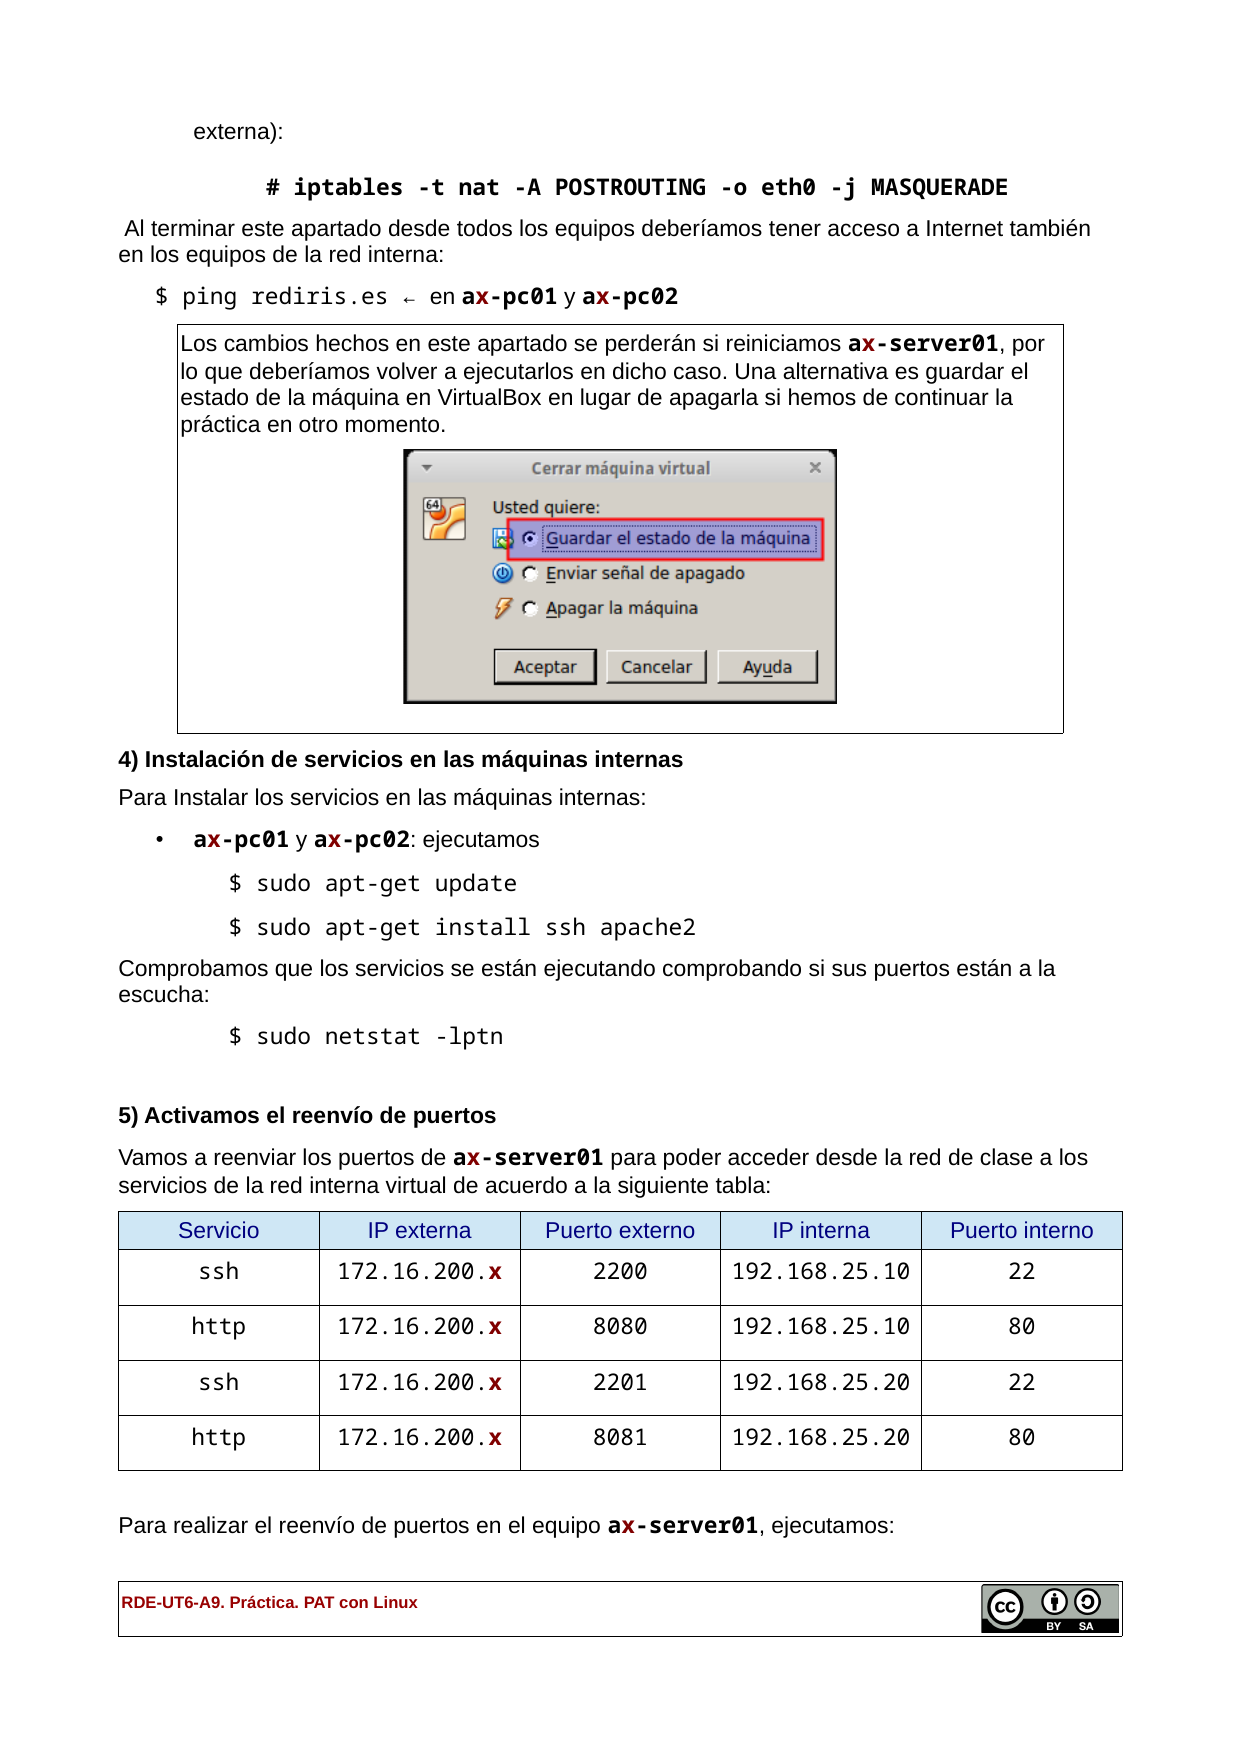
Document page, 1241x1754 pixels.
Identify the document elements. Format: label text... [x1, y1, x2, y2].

table_cell 192.168.25.10 [721, 1250, 921, 1304]
table_cell 172.16.200.x [320, 1361, 520, 1415]
table_cell 2201 [521, 1361, 720, 1415]
table_header Puerto externo [521, 1212, 720, 1249]
list ax-pc01 y ax-pc02: ejecutamos [156, 823, 1122, 854]
text Vamos a reenviar los puertos de ax-server01 para poder acceder desde la red de clase a los servicios de la red interna virtual de acuerdo a la siguiente tabla: [118, 1141, 1122, 1199]
text Para Instalar los servicios en las máquinas internas: [118, 784, 1122, 811]
picture [981, 1584, 1119, 1633]
table_cell 192.168.25.10 [721, 1306, 921, 1360]
table_header Servicio [119, 1212, 319, 1249]
text # iptables -t nat -A POSTROUTING -o eth0 -j MASQUERADE [266, 171, 1122, 202]
table_cell 8080 [521, 1306, 720, 1360]
table_cell 80 [922, 1306, 1122, 1360]
text $ ping rediris.es ← en ax-pc01 y ax-pc02 [154, 280, 1122, 311]
text Para realizar el reenvío de puertos en el equipo ax-server01, ejecutamos: [118, 1509, 1122, 1541]
list externa): [156, 118, 1122, 144]
text Los cambios hechos en este apartado se perderán si reiniciamos ax-server01, por lo que deberíamos volver a ejecutarlos en dicho caso. Una alternativa es guardar el estado de la máquina en VirtualBox en lugar de apagarla si hemos de continuar la práctica en otro momento. [178, 325, 1063, 437]
table_header Puerto interno [922, 1212, 1122, 1249]
text $ sudo apt-get update [228, 867, 1122, 898]
table_cell 8081 [521, 1416, 720, 1470]
table_cell 2200 [521, 1250, 720, 1304]
table_cell 80 [922, 1416, 1122, 1470]
table_cell 172.16.200.x [320, 1250, 520, 1304]
table_cell http [119, 1416, 319, 1470]
text $ sudo netstat -lptn [228, 1020, 1122, 1051]
table_cell 22 [922, 1250, 1122, 1304]
table_header IP externa [320, 1212, 520, 1249]
table_header IP interna [721, 1212, 921, 1249]
table_cell 192.168.25.20 [721, 1416, 921, 1470]
table_cell http [119, 1306, 319, 1360]
table_cell 22 [922, 1361, 1122, 1415]
picture [403, 449, 837, 704]
text Comprobamos que los servicios se están ejecutando comprobando si sus puertos están a la escucha: [118, 954, 1122, 1007]
table_cell ssh [119, 1361, 319, 1415]
text 4) Instalación de servicios en las máquinas internas [118, 746, 1122, 772]
table_cell ssh [119, 1250, 319, 1304]
text Al terminar este apartado desde todos los equipos deberíamos tener acceso a Internet también en los equipos de la red interna: [118, 214, 1122, 267]
text $ sudo apt-get install ssh apache2 [228, 911, 1122, 942]
text 5) Activamos el reenvío de puertos [118, 1102, 1122, 1129]
table_cell 172.16.200.x [320, 1306, 520, 1360]
table_cell 192.168.25.20 [721, 1361, 921, 1415]
table_cell 172.16.200.x [320, 1416, 520, 1470]
